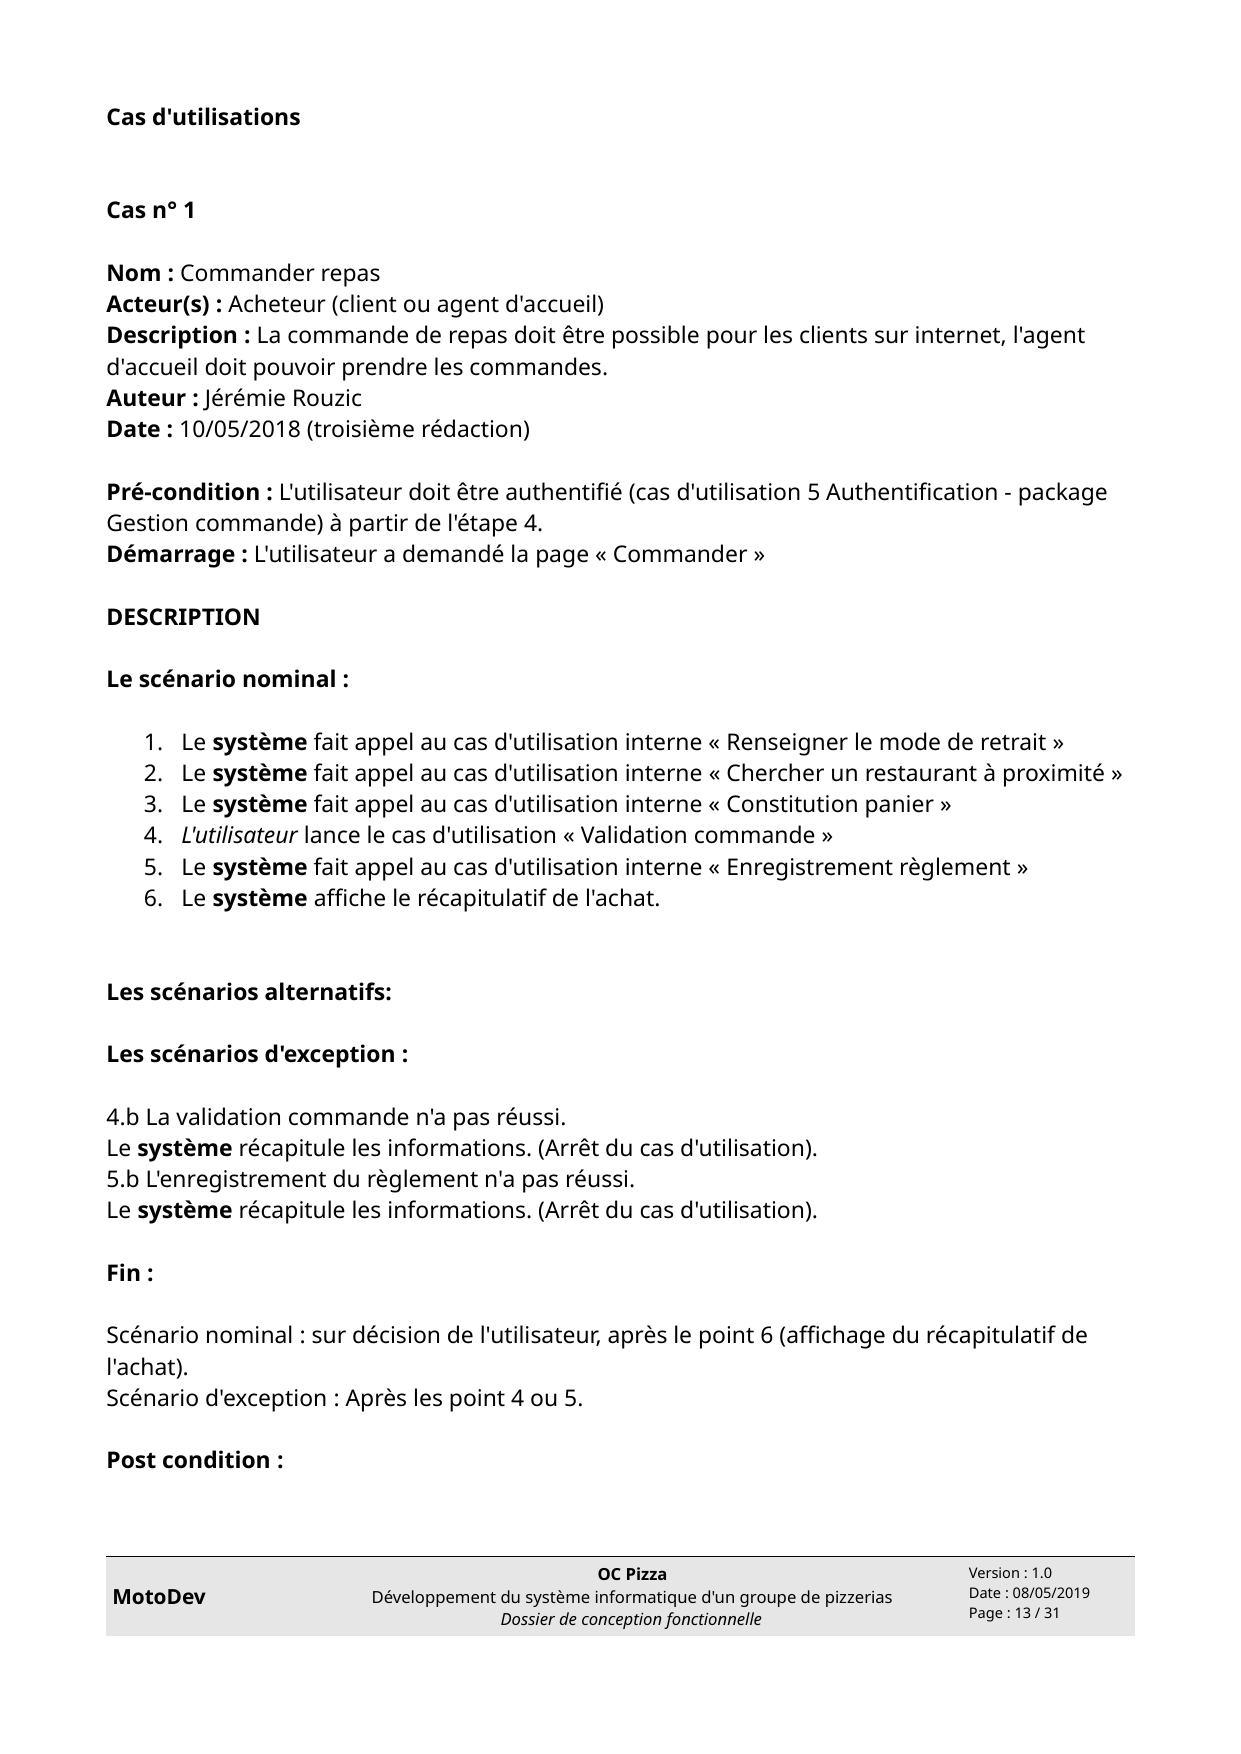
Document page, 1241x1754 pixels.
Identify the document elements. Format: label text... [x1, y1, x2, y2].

text Fin : [106, 1257, 1134, 1288]
text DESCRIPTION [106, 600, 1134, 632]
text Acteur(s) : Acheteur (client ou agent d'accueil) [106, 288, 1134, 319]
text Cas d'utilisations [106, 100, 1134, 132]
text Le système récapitule les informations. (Arrêt du cas d'utilisation). [106, 1194, 1134, 1225]
text Scénario d'exception : Après les point 4 ou 5. [106, 1382, 1134, 1413]
text Post condition : [106, 1444, 1134, 1475]
text Les scénarios d'exception : [106, 1038, 1134, 1069]
text 4.b La validation commande n'a pas réussi. [106, 1100, 1134, 1132]
text Nom : Commander repas [106, 257, 1134, 288]
text Auteur : Jérémie Rouzic [106, 382, 1134, 413]
list L'utilisateur lance le cas d'utilisation « Validation commande » [144, 819, 1134, 850]
text Scénario nominal : sur décision de l'utilisateur, après le point 6 (affichage du récapitulatif de l'achat). [106, 1319, 1134, 1382]
text Description : La commande de repas doit être possible pour les clients sur internet, l'agent d'accueil doit pouvoir prendre les commandes. [106, 319, 1134, 382]
list Le système fait appel au cas d'utilisation interne « Chercher un restaurant à proximité » [144, 757, 1134, 788]
text Les scénarios alternatifs: [106, 975, 1134, 1007]
list Le système affiche le récapitulatif de l'achat. [144, 882, 1134, 913]
text Pré-condition : L'utilisateur doit être authentifié (cas d'utilisation 5 Authentification - package Gestion commande) à partir de l'étape 4. [106, 475, 1134, 538]
list Le système fait appel au cas d'utilisation interne « Enregistrement règlement » [144, 850, 1134, 882]
text Cas n° 1 [106, 194, 1134, 225]
text Le système récapitule les informations. (Arrêt du cas d'utilisation). [106, 1132, 1134, 1163]
text 5.b L'enregistrement du règlement n'a pas réussi. [106, 1163, 1134, 1194]
text Démarrage : L'utilisateur a demandé la page « Commander » [106, 538, 1134, 569]
text Le scénario nominal : [106, 663, 1134, 694]
list Le système fait appel au cas d'utilisation interne « Renseigner le mode de retrait » [144, 725, 1134, 757]
text Date : 10/05/2018 (troisième rédaction) [106, 413, 1134, 444]
list Le système fait appel au cas d'utilisation interne « Constitution panier » [144, 788, 1134, 819]
